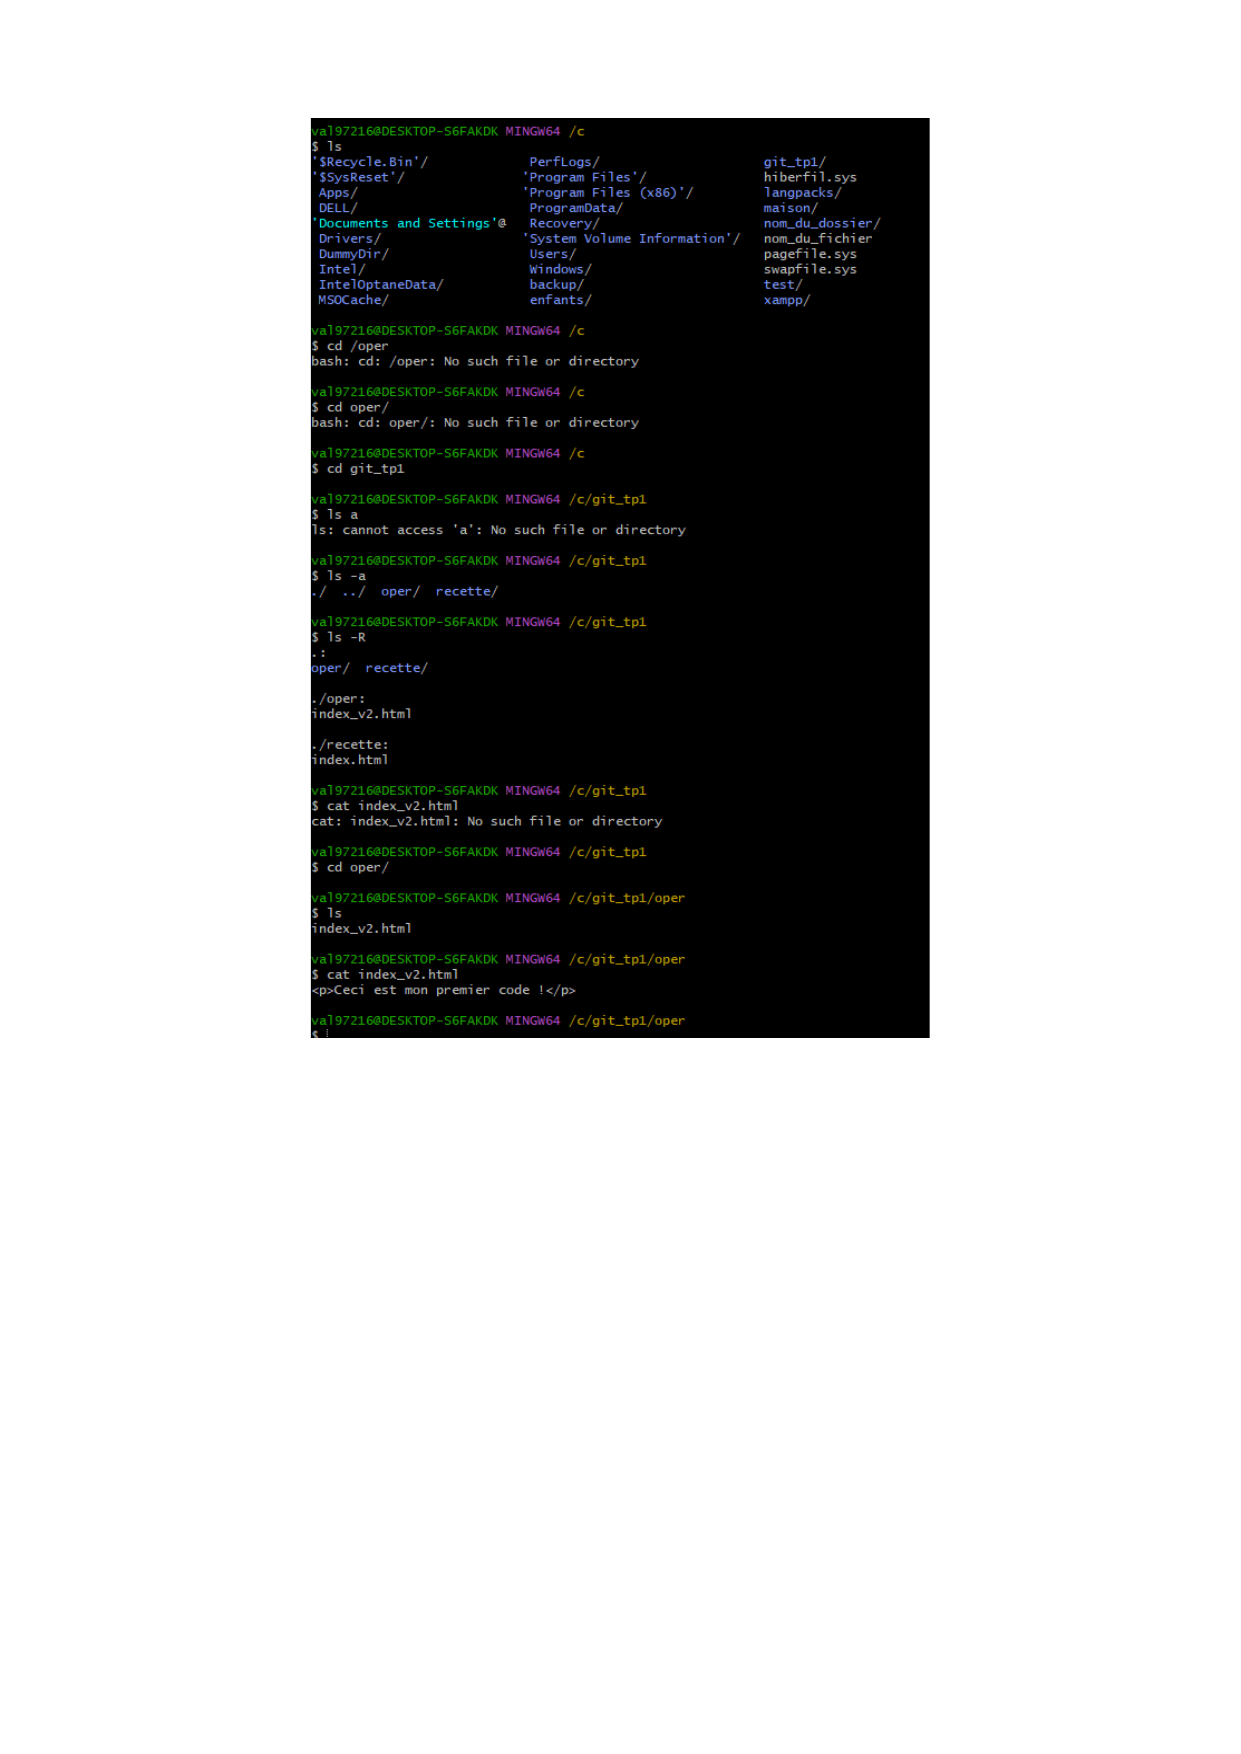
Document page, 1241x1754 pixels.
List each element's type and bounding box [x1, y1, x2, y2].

picture [310, 118, 930, 1038]
